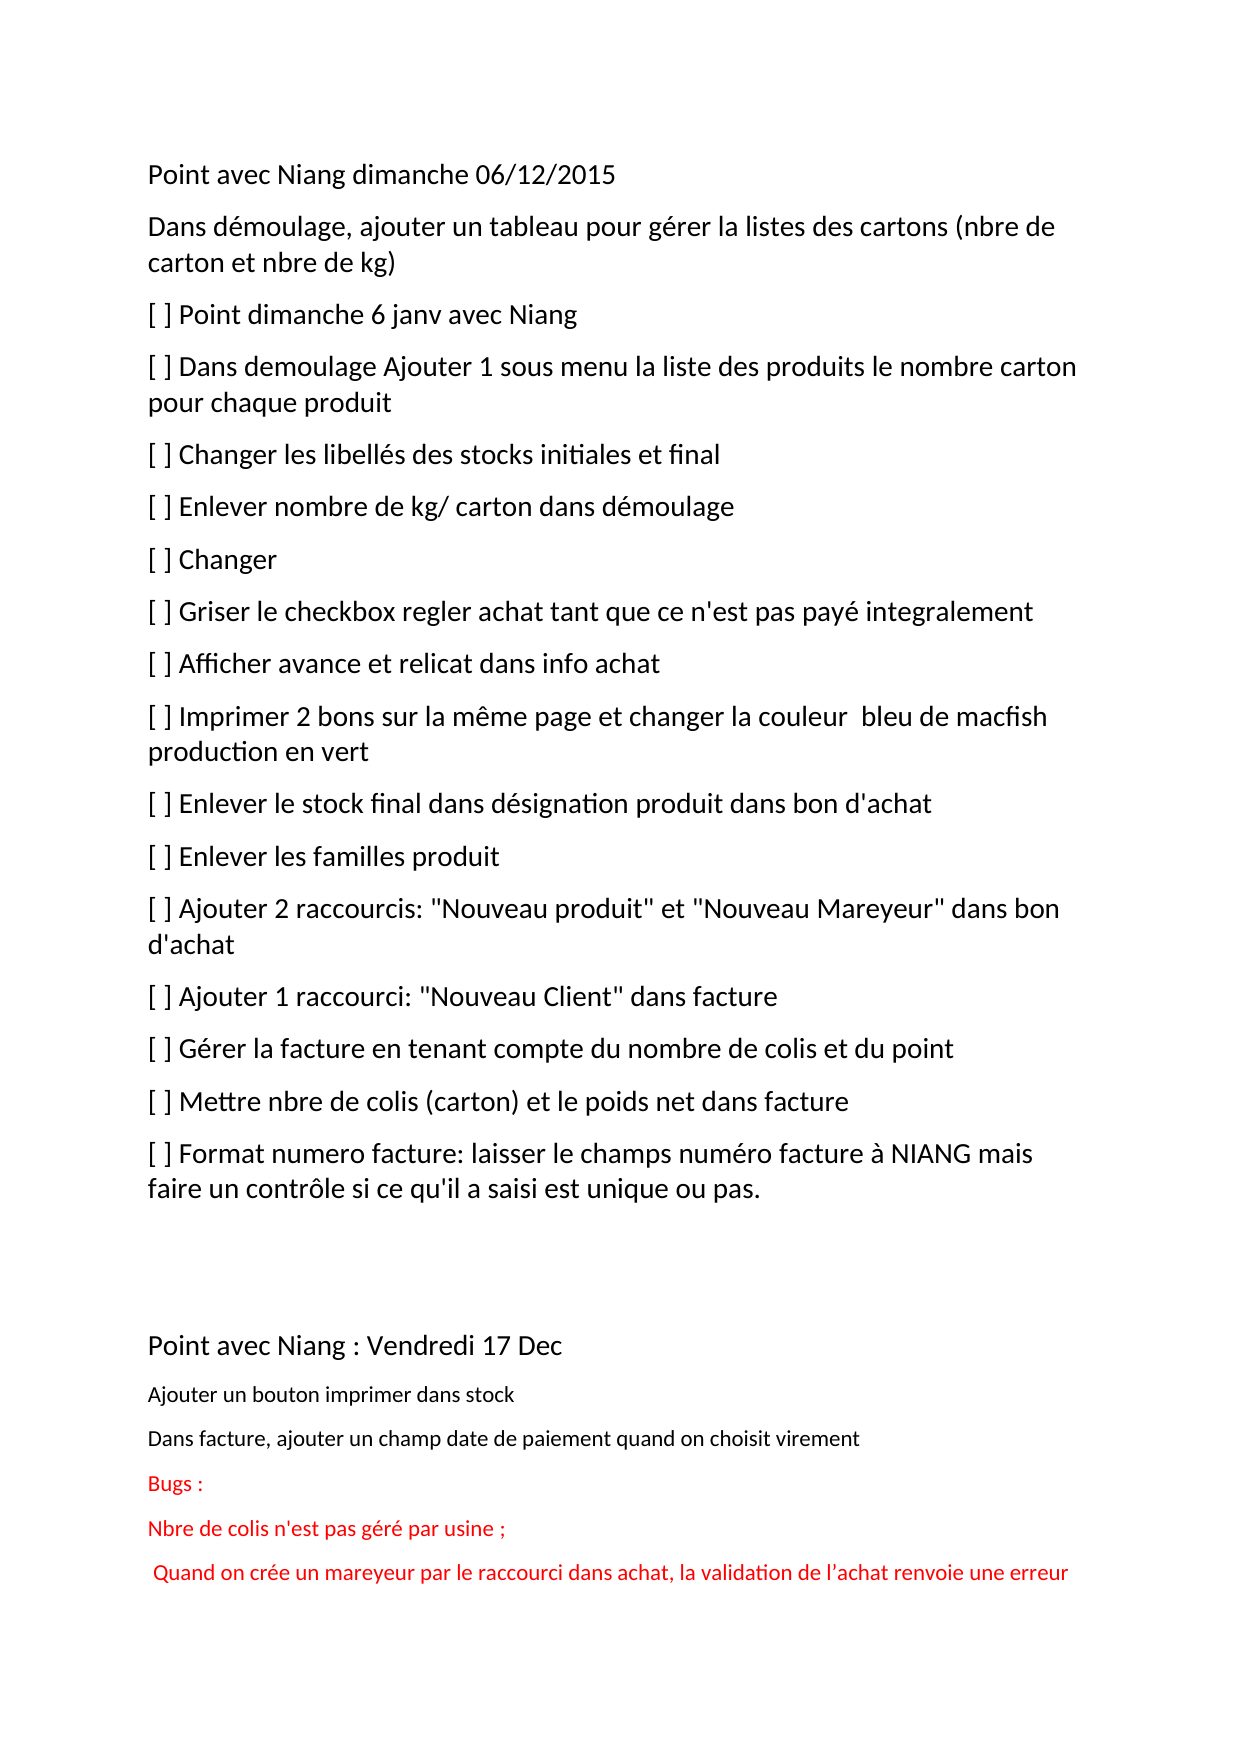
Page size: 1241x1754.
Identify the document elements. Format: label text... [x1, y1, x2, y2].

text [ ] Ajouter 2 raccourcis: "Nouveau produit" et "Nouveau Mareyeur" dans bon d'achat [148, 890, 1093, 961]
text [ ] Enlever le stock final dans désignation produit dans bon d'achat [148, 786, 1093, 821]
text [ ] Griser le checkbox regler achat tant que ce n'est pas payé integralement [148, 593, 1093, 629]
text Bugs : [148, 1469, 1093, 1497]
text [ ] Mettre nbre de colis (carton) et le poids net dans facture [148, 1083, 1093, 1118]
text [ ] Imprimer 2 bons sur la même page et changer la couleur bleu de macfish production en vert [148, 698, 1093, 769]
text [ ] Ajouter 1 raccourci: "Nouveau Client" dans facture [148, 978, 1093, 1014]
text [ ] Changer [148, 541, 1093, 576]
text [ ] Afficher avance et relicat dans info achat [148, 645, 1093, 681]
text Point avec Niang : Vendredi 17 Dec [148, 1327, 1093, 1363]
text [ ] Point dimanche 6 janv avec Niang [148, 296, 1093, 332]
text [ ] Enlever nombre de kg/ carton dans démoulage [148, 488, 1093, 524]
text Point avec Niang dimanche 06/12/2015 [148, 156, 1093, 191]
text Dans démoulage, ajouter un tableau pour gérer la listes des cartons (nbre de carton et nbre de kg) [148, 208, 1093, 279]
text [ ] Gérer la facture en tenant compte du nombre de colis et du point [148, 1030, 1093, 1066]
text [ ] Format numero facture: laisser le champs numéro facture à NIANG mais faire un contrôle si ce qu'il a saisi est unique ou pas. [148, 1135, 1093, 1206]
text Ajouter un bouton imprimer dans stock [148, 1380, 1093, 1408]
text [ ] Changer les libellés des stocks initiales et final [148, 436, 1093, 472]
text Quand on crée un mareyeur par le raccourci dans achat, la validation de l’achat renvoie une erreur [148, 1558, 1093, 1586]
text Nbre de colis n'est pas géré par usine ; [148, 1514, 1093, 1542]
text [ ] Enlever les familles produit [148, 838, 1093, 873]
text [ ] Dans demoulage Ajouter 1 sous menu la liste des produits le nombre carton pour chaque produit [148, 348, 1093, 419]
text Dans facture, ajouter un champ date de paiement quand on choisit virement [148, 1424, 1093, 1452]
